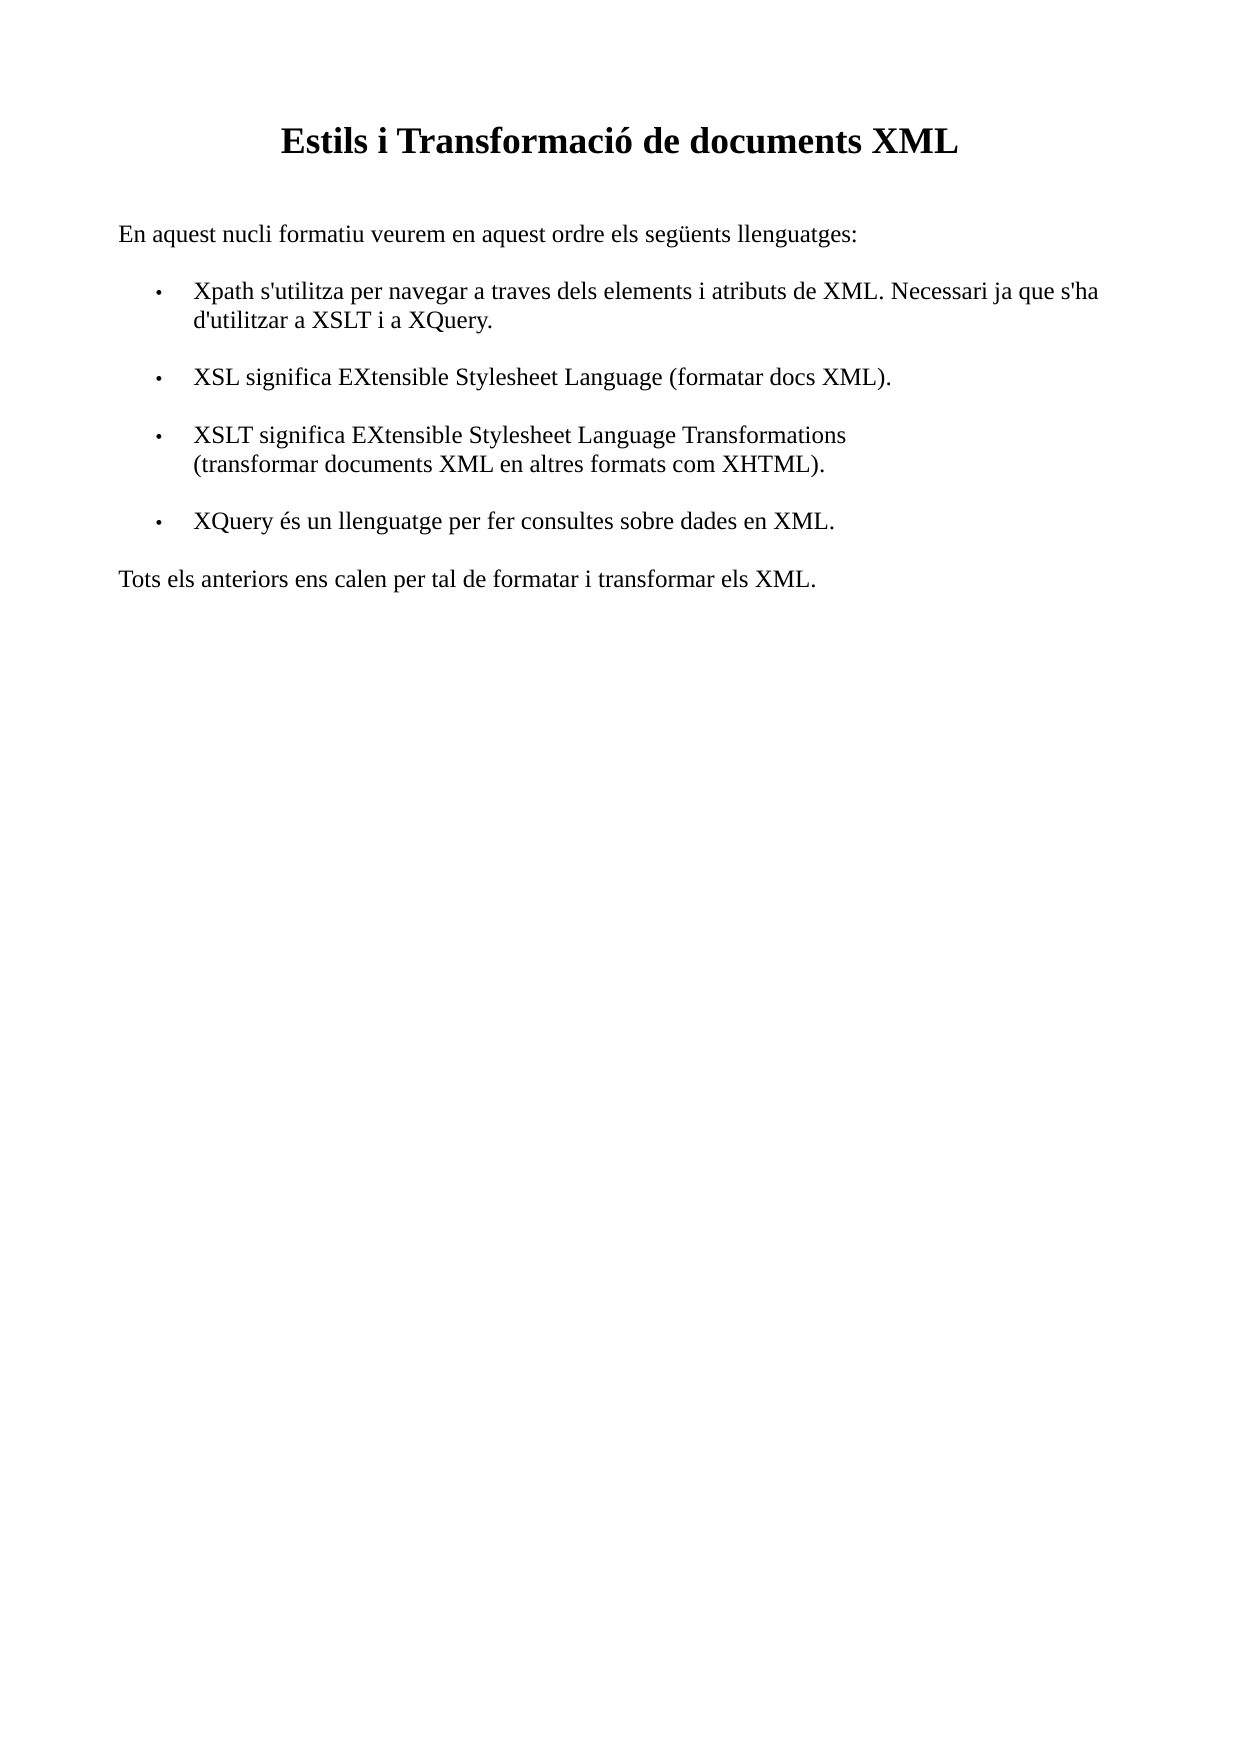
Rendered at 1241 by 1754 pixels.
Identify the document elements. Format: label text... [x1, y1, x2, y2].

list XSL significa EXtensible Stylesheet Language (formatar docs XML). [156, 362, 1122, 391]
text Tots els anteriors ens calen per tal de formatar i transformar els XML. [118, 564, 1122, 592]
list Xpath s'utilitza per navegar a traves dels elements i atributs de XML. Necessari ja que s'ha d'utilitzar a XSLT i a XQuery. [156, 276, 1122, 334]
text Estils i Transformació de documents XML [118, 118, 1122, 161]
list XQuery és un llenguatge per fer consultes sobre dades en XML. [156, 506, 1122, 535]
list (transformar documents XML en altres formats com XHTML). [156, 449, 1122, 477]
text En aquest nucli formatiu veurem en aquest ordre els següents llenguatges: [118, 219, 1122, 247]
list XSLT significa EXtensible Stylesheet Language Transformations [156, 420, 1122, 449]
